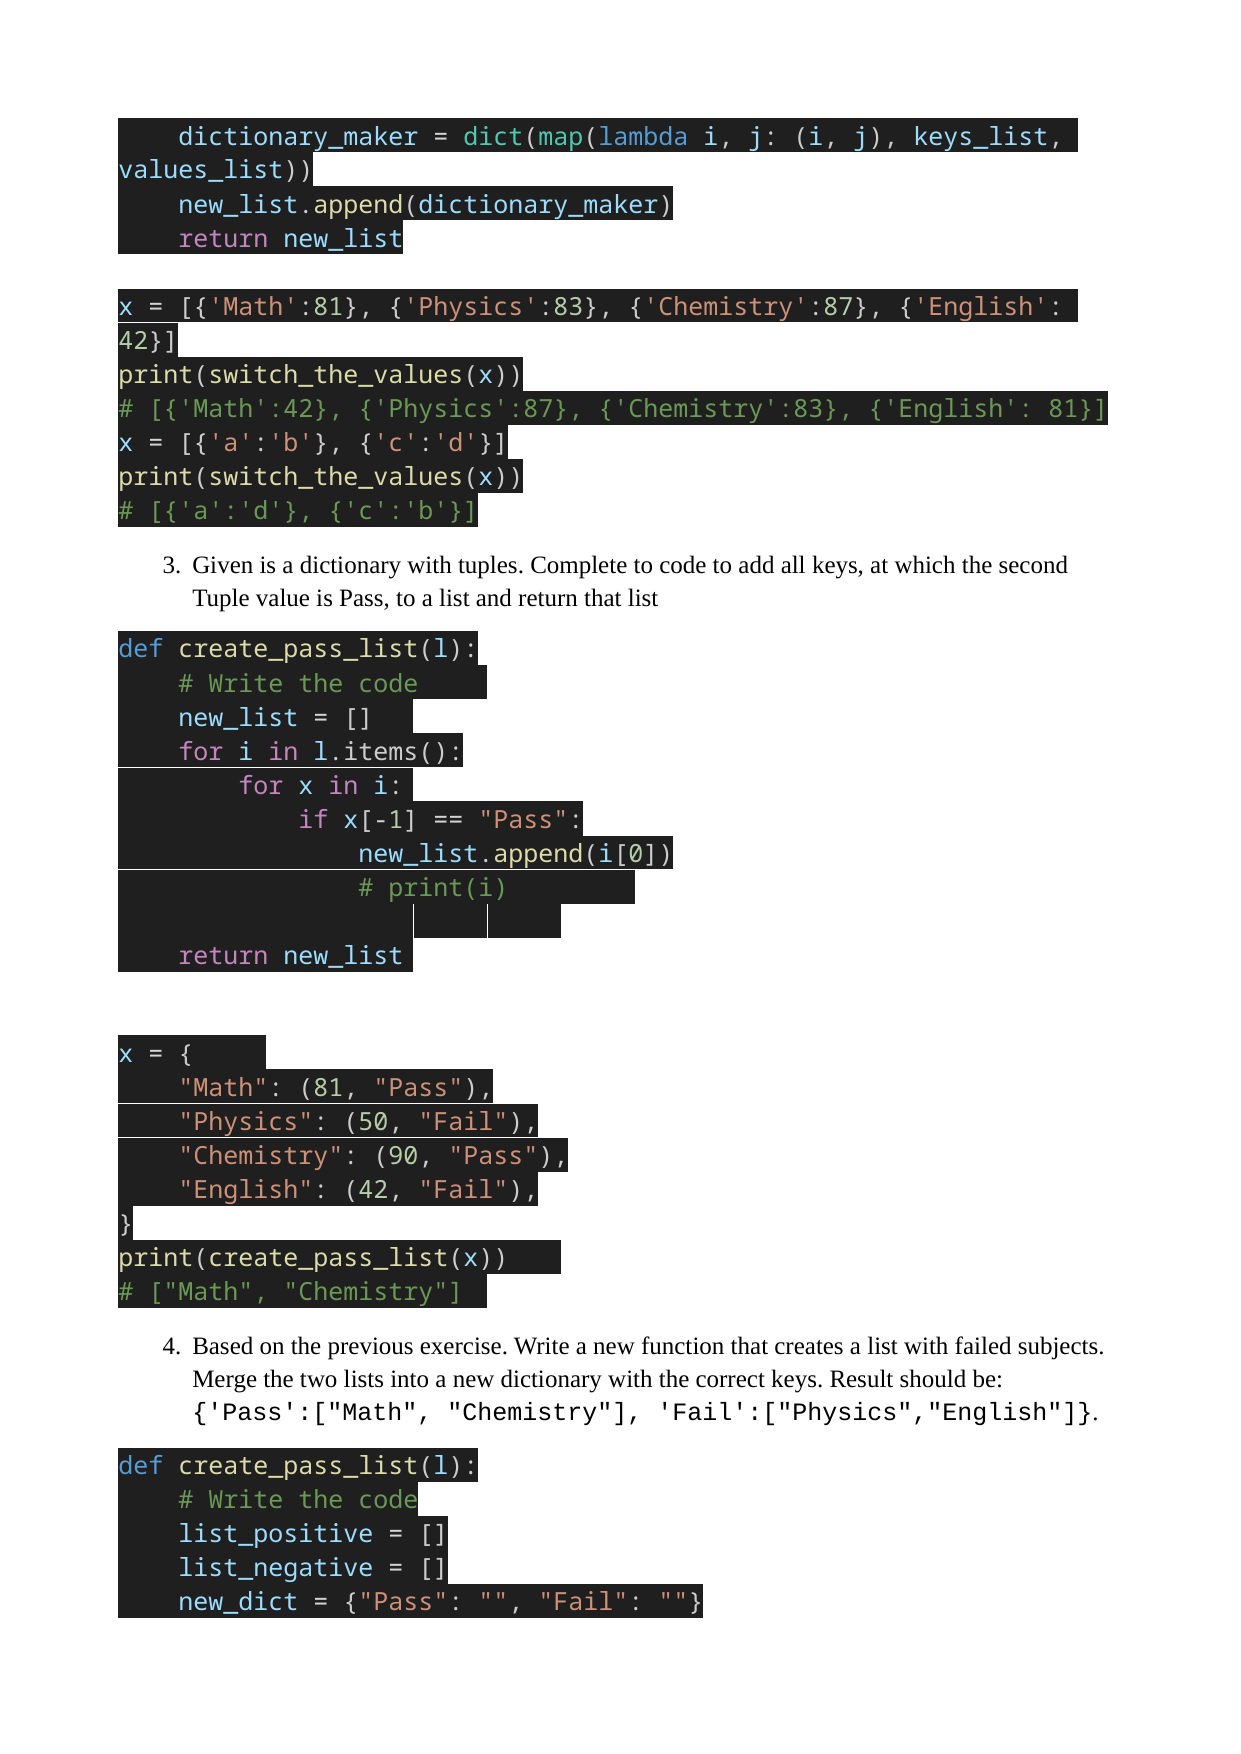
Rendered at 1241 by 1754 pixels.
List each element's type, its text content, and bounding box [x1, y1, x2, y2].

text for x in i: [118, 767, 1122, 801]
text if x[-1] == "Pass": [118, 801, 1122, 836]
text print(switch_the_values(x)) [118, 357, 1122, 391]
text new_list.append(i[0]) [118, 836, 1122, 869]
text return new_list [118, 938, 1122, 972]
text # ["Math", "Chemistry"] [118, 1274, 1122, 1308]
text x = [{'Math':81}, {'Physics':83}, {'Chemistry':87}, {'English': 42}] [118, 288, 1122, 357]
text "Chemistry": (90, "Pass"), [118, 1137, 1122, 1172]
text x = { [118, 1035, 1122, 1069]
text # [{'a':'d'}, {'c':'b'}] [118, 493, 1122, 527]
text def create_pass_list(l): [118, 631, 1122, 665]
text for i in l.items(): [118, 733, 1122, 767]
text "Math": (81, "Pass"), [118, 1069, 1122, 1103]
text print(switch_the_values(x)) [118, 459, 1122, 493]
text list_negative = [] [118, 1550, 1122, 1584]
text new_list.append(dictionary_maker) [118, 186, 1122, 220]
text "Physics": (50, "Fail"), [118, 1103, 1122, 1137]
text # Write the code [118, 1482, 1122, 1516]
text x = [{'a':'b'}, {'c':'d'}] [118, 425, 1122, 459]
text print(create_pass_list(x)) [118, 1240, 1122, 1274]
text dictionary_maker = dict(map(lambda i, j: (i, j), keys_list, values_list)) [118, 118, 1122, 186]
text list_positive = [] [118, 1516, 1122, 1550]
text # [{'Math':42}, {'Physics':87}, {'Chemistry':83}, {'English': 81}] [118, 391, 1122, 425]
text new_list = [] [118, 699, 1122, 733]
list Based on the previous exercise. Write a new function that creates a list with failed subjects. Merge the two lists into a new dictionary with the correct keys. Result should be: {'Pass':["Math", "Chemistry"], 'Fail':["Physics","English"]}. [162, 1331, 1122, 1428]
text return new_list [118, 220, 1122, 254]
text "English": (42, "Fail"), [118, 1172, 1122, 1206]
list Given is a dictionary with tuples. Complete to code to add all keys, at which the second Tuple value is Pass, to a list and return that list [162, 551, 1122, 612]
text } [118, 1206, 1122, 1240]
text new_dict = {"Pass": "", "Fail": ""} [118, 1584, 1122, 1618]
text def create_pass_list(l): [118, 1447, 1122, 1482]
text # print(i) [118, 869, 1122, 904]
text # Write the code [118, 665, 1122, 699]
